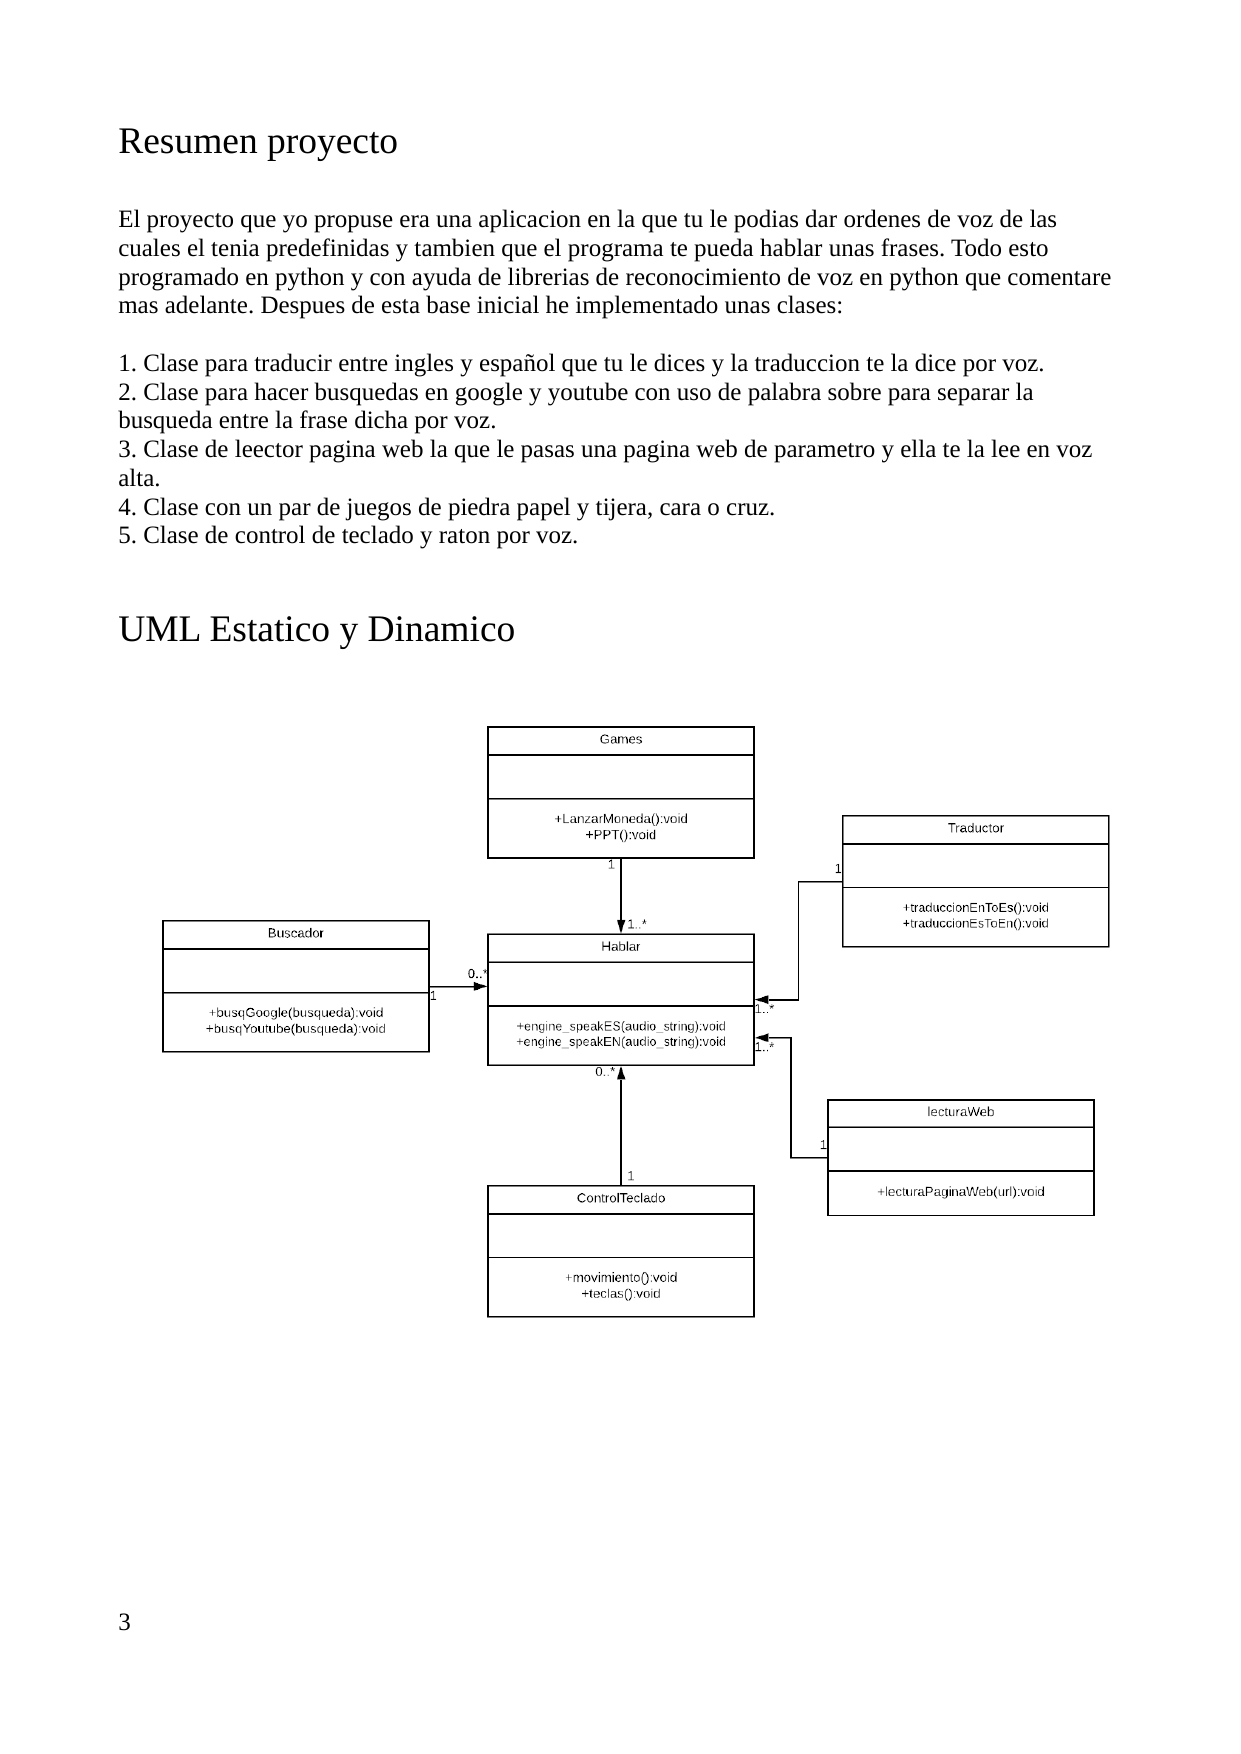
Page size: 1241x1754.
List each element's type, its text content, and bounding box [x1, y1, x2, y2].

text 1. Clase para traducir entre ingles y español que tu le dices y la traduccion te la dice por voz. [118, 348, 1122, 377]
picture [133, 697, 1138, 1346]
text El proyecto que yo propuse era una aplicacion en la que tu le podias dar ordenes de voz de las cuales el tenia predefinidas y tambien que el programa te pueda hablar unas frases. Todo esto programado en python y con ayuda de librerias de reconocimiento de voz en python que comentare mas adelante. Despues de esta base inicial he implementado unas clases: [118, 204, 1122, 319]
text 2. Clase para hacer busquedas en google y youtube con uso de palabra sobre para separar la busqueda entre la frase dicha por voz. [118, 377, 1122, 434]
text 3. Clase de leector pagina web la que le pasas una pagina web de parametro y ella te la lee en voz alta. [118, 434, 1122, 492]
text 5. Clase de control de teclado y raton por voz. [118, 521, 1122, 549]
text Resumen proyecto [118, 118, 1122, 161]
text 4. Clase con un par de juegos de piedra papel y tijera, cara o cruz. [118, 492, 1122, 521]
text UML Estatico y Dinamico [118, 607, 1122, 650]
